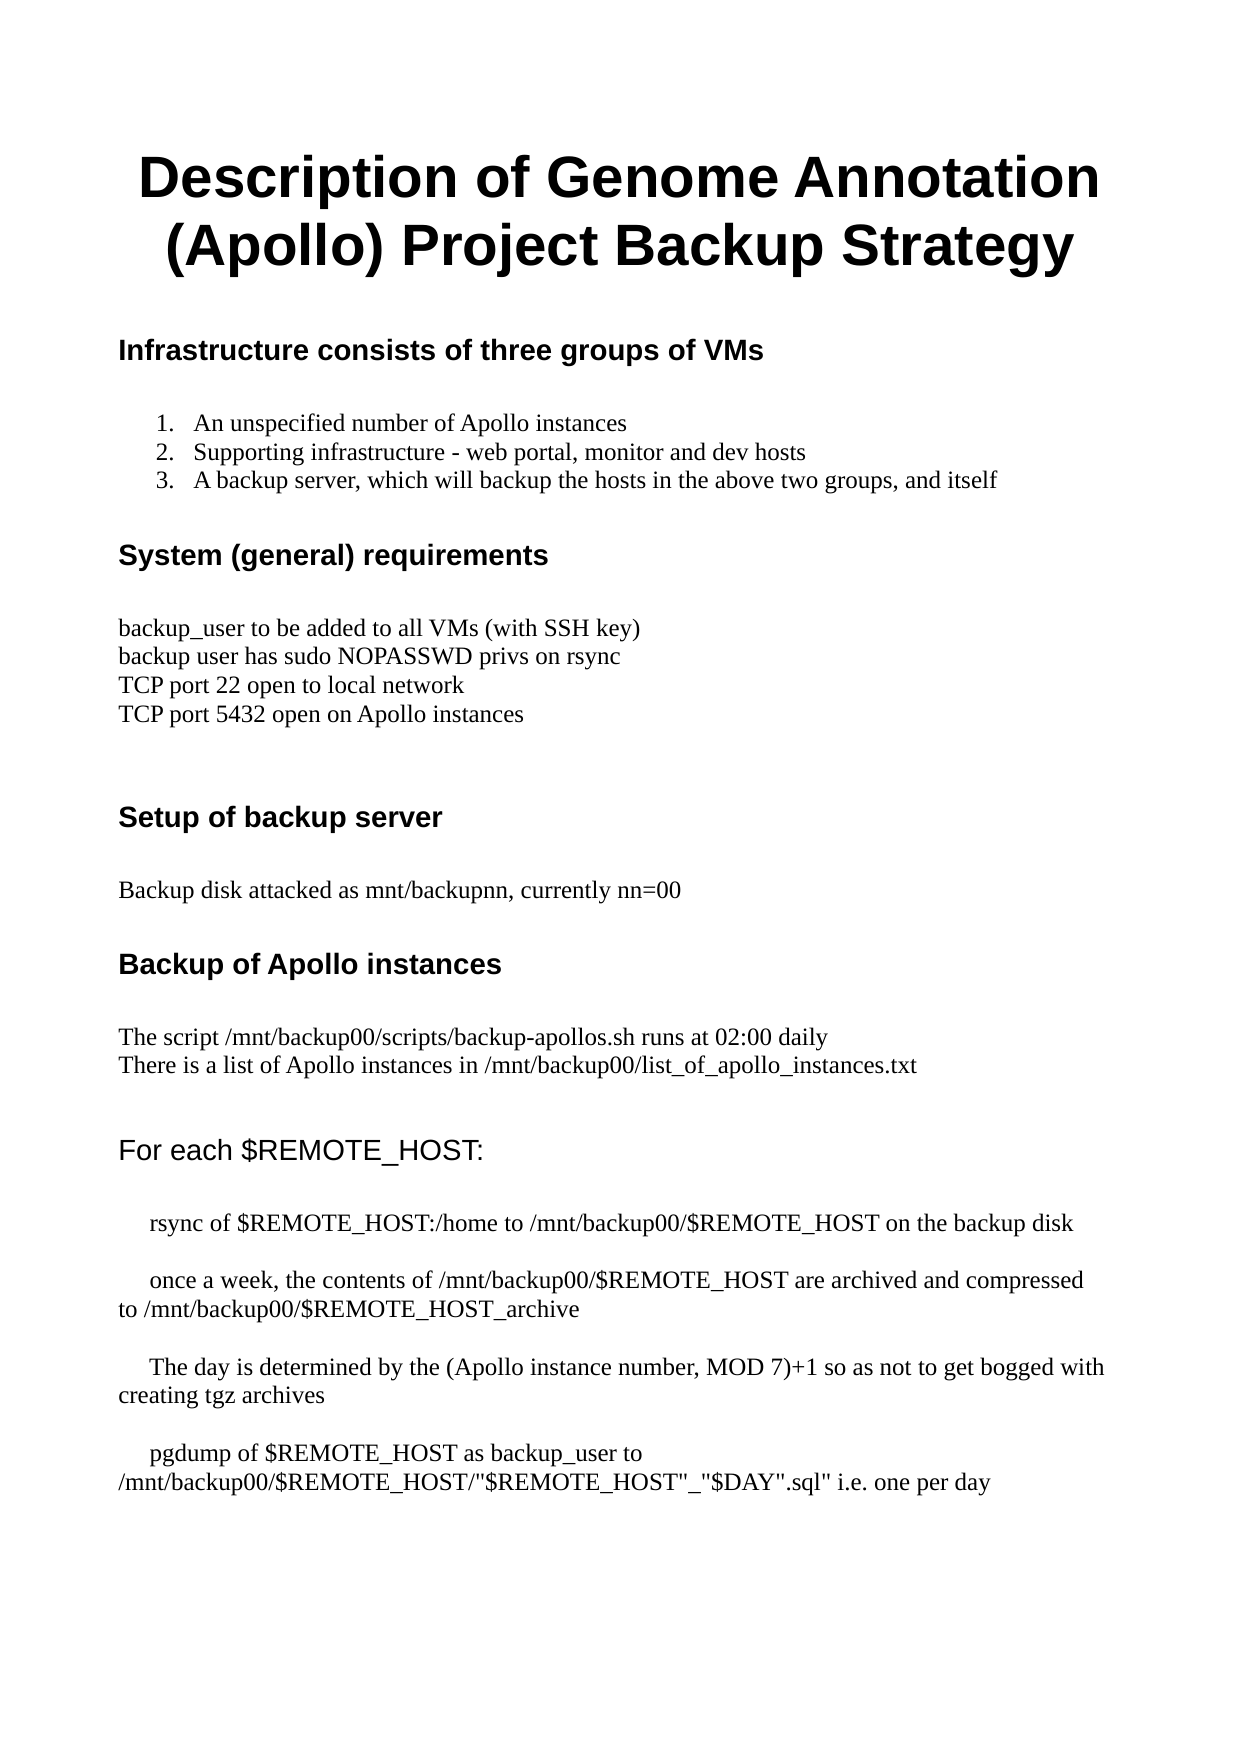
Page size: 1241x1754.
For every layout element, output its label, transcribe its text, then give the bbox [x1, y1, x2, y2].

subtitle Backup of Apollo instances [118, 947, 1122, 981]
text TCP port 5432 open on Apollo instances [118, 699, 1122, 728]
text backup user has sudo NOPASSWD privs on rsync [118, 641, 1122, 670]
text The script /mnt/backup00/scripts/backup-apollos.sh runs at 02:00 daily [118, 1022, 1122, 1051]
text rsync of $REMOTE_HOST:/home to /mnt/backup00/$REMOTE_HOST on the backup disk [118, 1208, 1122, 1237]
text The day is determined by the (Apollo instance number, MOD 7)+1 so as not to get bogged with creating tgz archives [118, 1352, 1122, 1409]
text once a week, the contents of /mnt/backup00/$REMOTE_HOST are archived and compressed to /mnt/backup00/$REMOTE_HOST_archive [118, 1265, 1122, 1323]
subtitle For each $REMOTE_HOST: [118, 1133, 1122, 1167]
text TCP port 22 open to local network [118, 670, 1122, 699]
list A backup server, which will backup the hosts in the above two groups, and itself [156, 466, 1122, 494]
list An unspecified number of Apollo instances [156, 408, 1122, 437]
title Description of Genome Annotation (Apollo) Project Backup Strategy [118, 143, 1122, 277]
text Backup disk attacked as mnt/backupnn, currently nn=00 [118, 875, 1122, 903]
subtitle System (general) requirements [118, 538, 1122, 571]
list Supporting infrastructure - web portal, monitor and dev hosts [156, 437, 1122, 466]
text There is a list of Apollo instances in /mnt/backup00/list_of_apollo_instances.txt [118, 1051, 1122, 1079]
text pgdump of $REMOTE_HOST as backup_user to /mnt/backup00/$REMOTE_HOST/"$REMOTE_HOST"_"$DAY".sql" i.e. one per day [118, 1438, 1122, 1495]
text backup_user to be added to all VMs (with SSH key) [118, 613, 1122, 641]
subtitle Infrastructure consists of three groups of VMs [118, 333, 1122, 367]
subtitle Setup of backup server [118, 800, 1122, 833]
